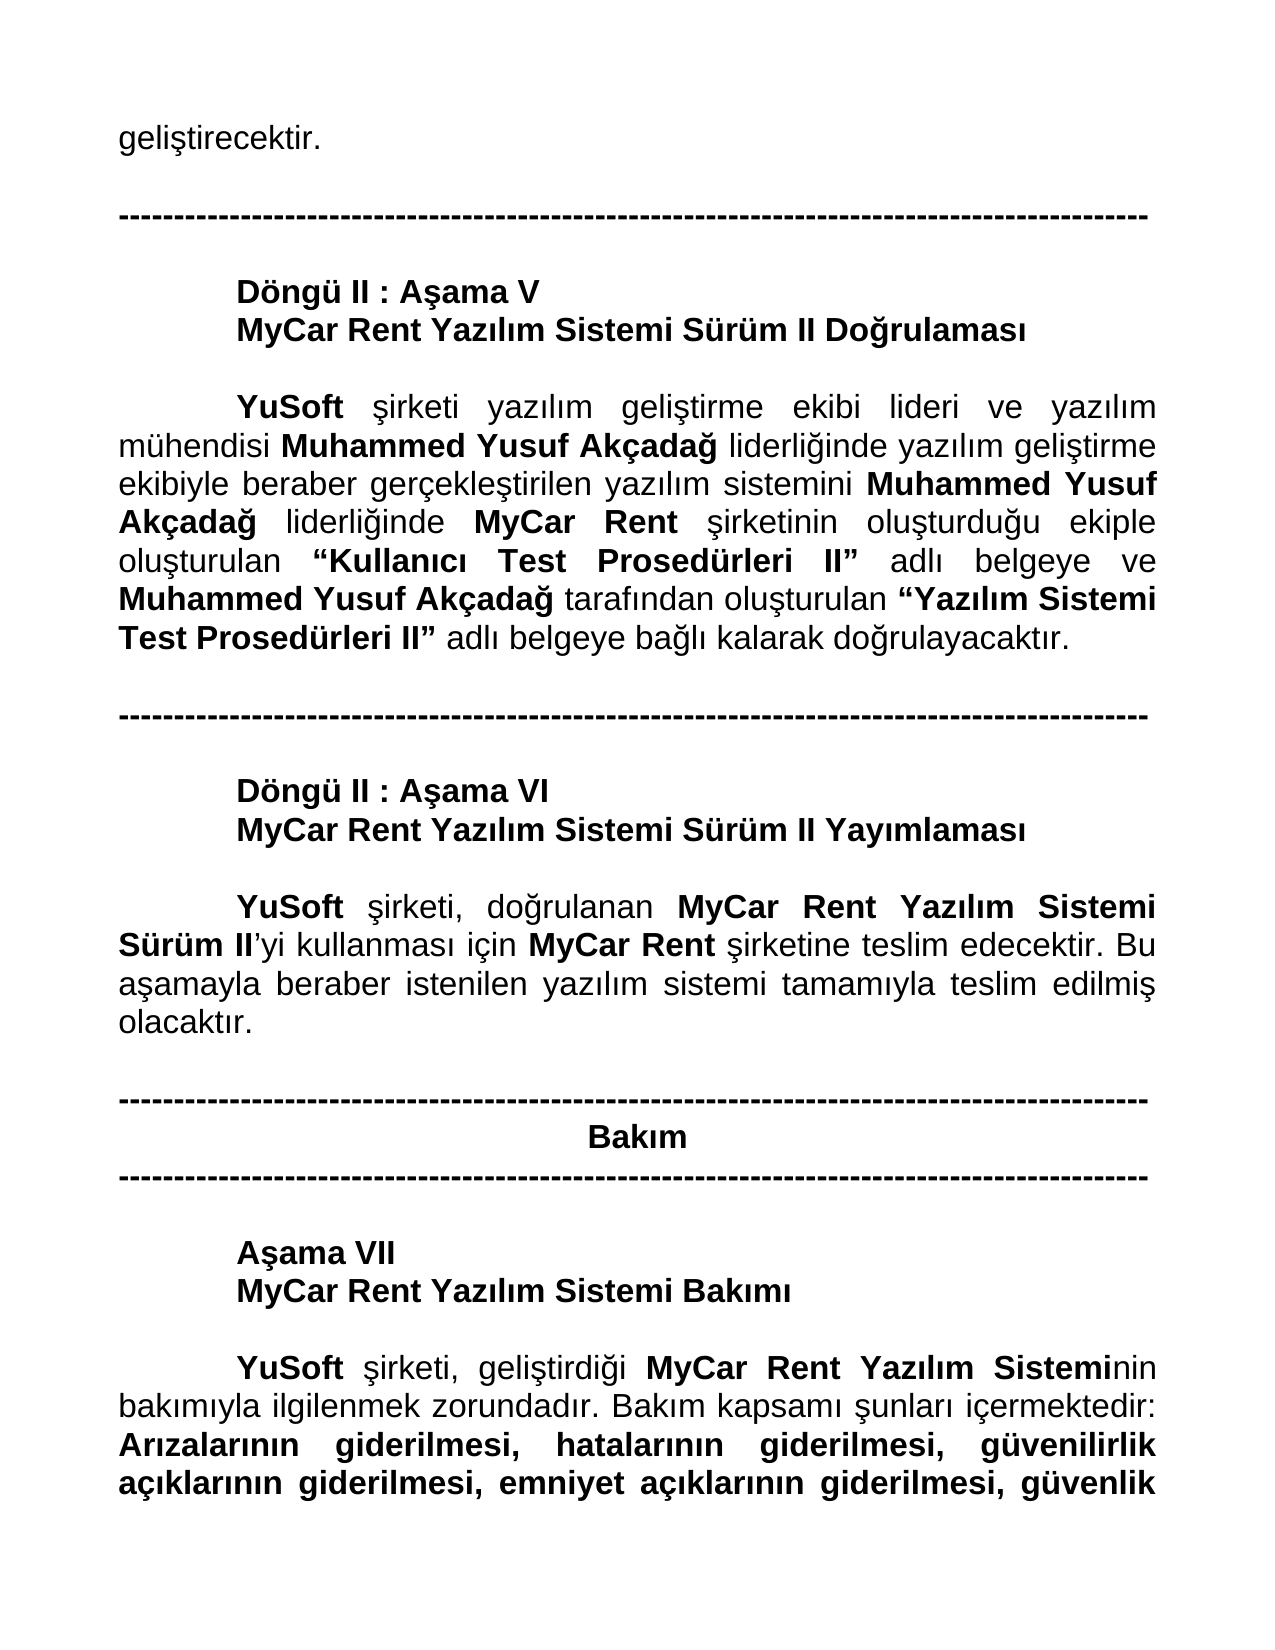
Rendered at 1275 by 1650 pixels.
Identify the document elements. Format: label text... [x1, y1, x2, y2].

text MyCar Rent Yazılım Sistemi Sürüm II Yayımlaması [118, 810, 1157, 848]
text Bakım [118, 1117, 1157, 1156]
text MyCar Rent Yazılım Sistemi Sürüm II Doğrulaması [118, 310, 1157, 349]
text --------------------------------------------------------------------------------------------- [118, 195, 1157, 233]
text Döngü II : Aşama VI [118, 772, 1157, 810]
text geliştirecektir. [118, 118, 1157, 157]
text --------------------------------------------------------------------------------------------- [118, 1079, 1157, 1117]
text Aşama VII [118, 1233, 1157, 1271]
text --------------------------------------------------------------------------------------------- [118, 695, 1157, 733]
text YuSoft şirketi, doğrulanan MyCar Rent Yazılım Sistemi Sürüm II’yi kullanması için MyCar Rent şirketine teslim edecektir. Bu aşamayla beraber istenilen yazılım sistemi tamamıyla teslim edilmiş olacaktır. [118, 887, 1157, 1041]
text YuSoft şirketi, geliştirdiği MyCar Rent Yazılım Sisteminin bakımıyla ilgilenmek zorundadır. Bakım kapsamı şunları içermektedir: Arızalarının giderilmesi, hatalarının giderilmesi, güvenilirlik açıklarının giderilmesi, emniyet açıklarının giderilmesi, güvenlik [118, 1348, 1157, 1502]
text MyCar Rent Yazılım Sistemi Bakımı [118, 1271, 1157, 1310]
text --------------------------------------------------------------------------------------------- [118, 1156, 1157, 1194]
text YuSoft şirketi yazılım geliştirme ekibi lideri ve yazılım mühendisi Muhammed Yusuf Akçadağ liderliğinde yazılım geliştirme ekibiyle beraber gerçekleştirilen yazılım sistemini Muhammed Yusuf Akçadağ liderliğinde MyCar Rent şirketinin oluşturduğu ekiple oluşturulan “Kullanıcı Test Prosedürleri II” adlı belgeye ve Muhammed Yusuf Akçadağ tarafından oluşturulan “Yazılım Sistemi Test Prosedürleri II” adlı belgeye bağlı kalarak doğrulayacaktır. [118, 387, 1157, 656]
text Döngü II : Aşama V [118, 272, 1157, 310]
